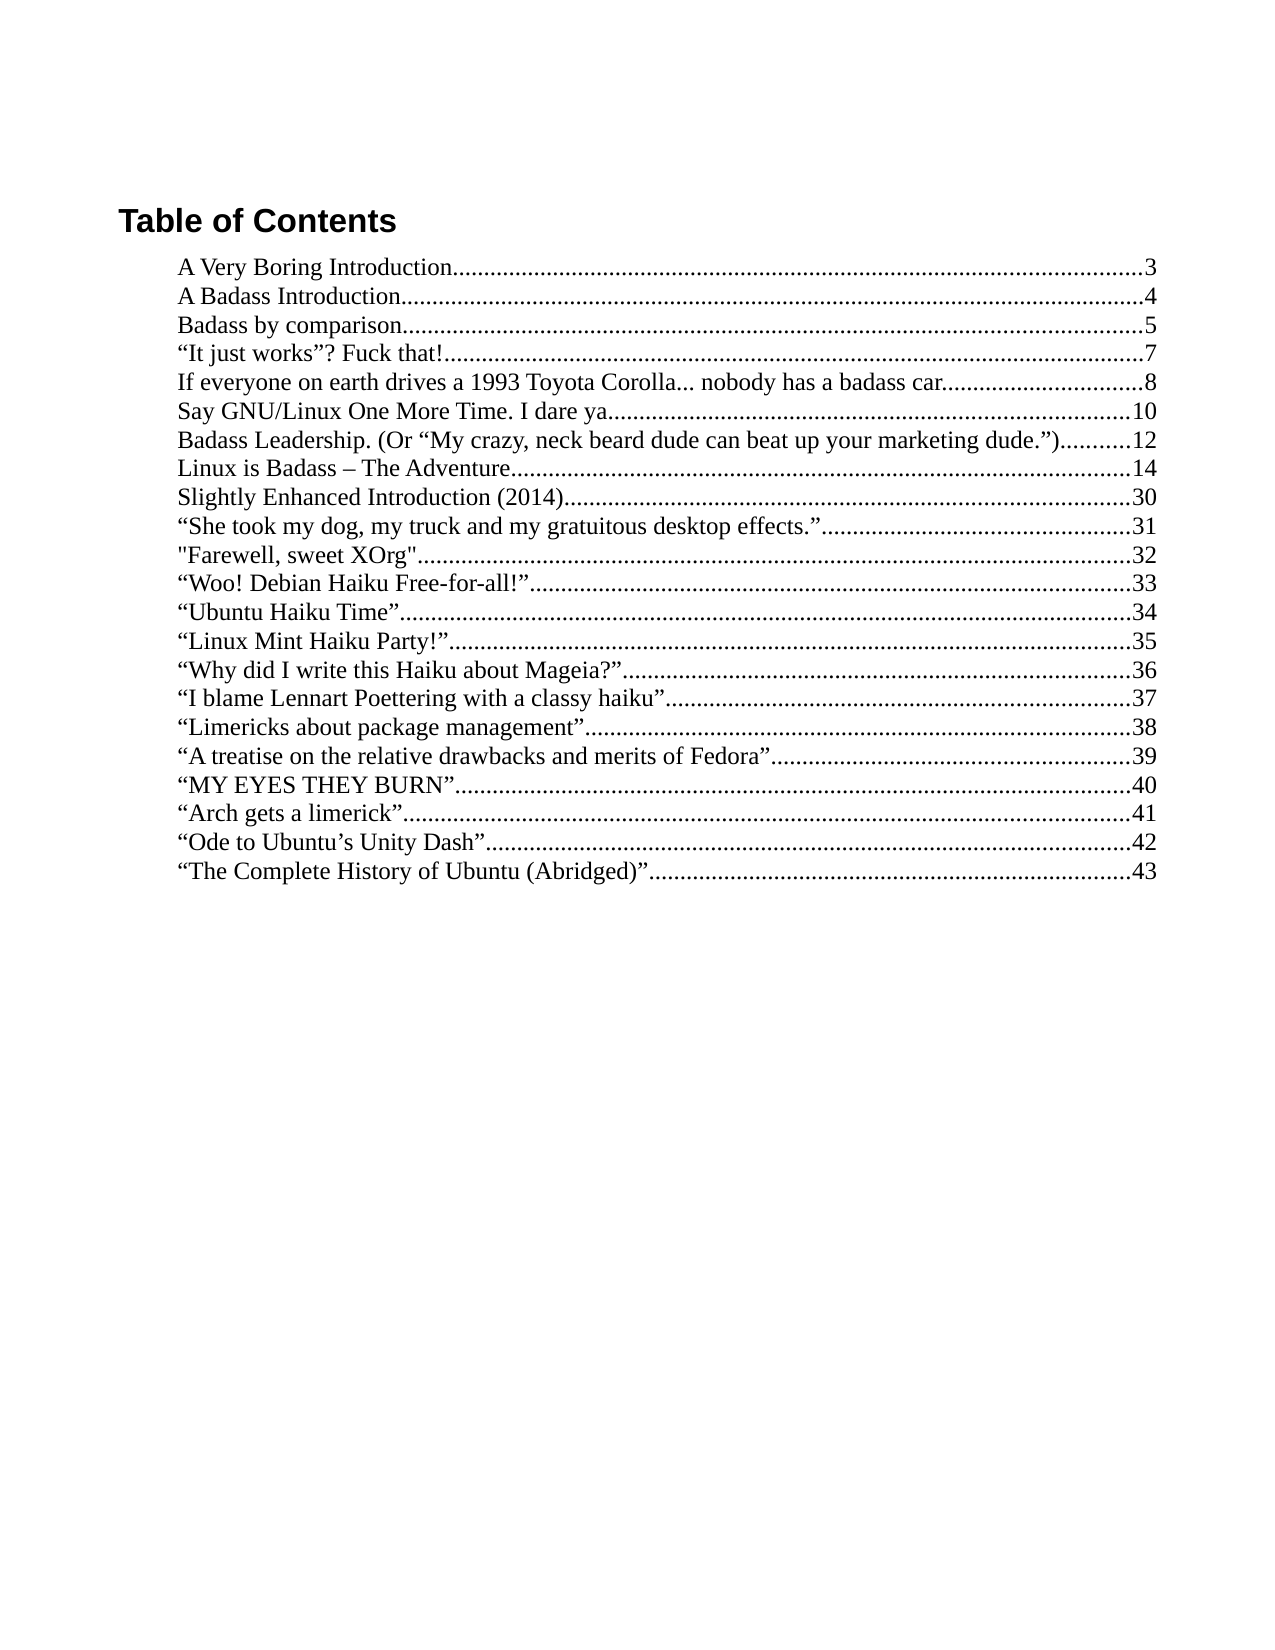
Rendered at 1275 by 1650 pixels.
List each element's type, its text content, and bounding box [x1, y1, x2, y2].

text “MY EYES THEY BURN” 40 [177, 770, 1157, 798]
text “It just works”? Fuck that! 7 [177, 338, 1157, 367]
text "Farewell, sweet XOrg" 32 [177, 540, 1157, 568]
text “The Complete History of Ubuntu (Abridged)” 43 [177, 856, 1157, 885]
subtitle Table of Contents [118, 201, 1157, 240]
text “Ubuntu Haiku Time” 34 [177, 597, 1157, 626]
text “She took my dog, my truck and my gratuitous desktop effects.” 31 [177, 511, 1157, 540]
text Badass by comparison. 5 [177, 310, 1157, 338]
text “Limericks about package management” 38 [177, 712, 1157, 741]
text “Why did I write this Haiku about Mageia?” 36 [177, 655, 1157, 683]
text “I blame Lennart Poettering with a classy haiku” 37 [177, 683, 1157, 712]
text “Linux Mint Haiku Party!” 35 [177, 626, 1157, 655]
text “Woo! Debian Haiku Free-for-all!” 33 [177, 568, 1157, 597]
text Say GNU/Linux One More Time. I dare ya. 10 [177, 396, 1157, 425]
text “Ode to Ubuntu’s Unity Dash” 42 [177, 827, 1157, 856]
text If everyone on earth drives a 1993 Toyota Corolla... nobody has a badass car. 8 [177, 367, 1157, 396]
text Linux is Badass – The Adventure 14 [177, 453, 1157, 482]
text Badass Leadership. (Or “My crazy, neck beard dude can beat up your marketing dude.”) 12 [177, 425, 1157, 453]
text Slightly Enhanced Introduction (2014) 30 [177, 482, 1157, 511]
text A Badass Introduction. 4 [177, 281, 1157, 310]
text A Very Boring Introduction 3 [177, 252, 1157, 281]
text “Arch gets a limerick” 41 [177, 798, 1157, 827]
text “A treatise on the relative drawbacks and merits of Fedora” 39 [177, 741, 1157, 770]
